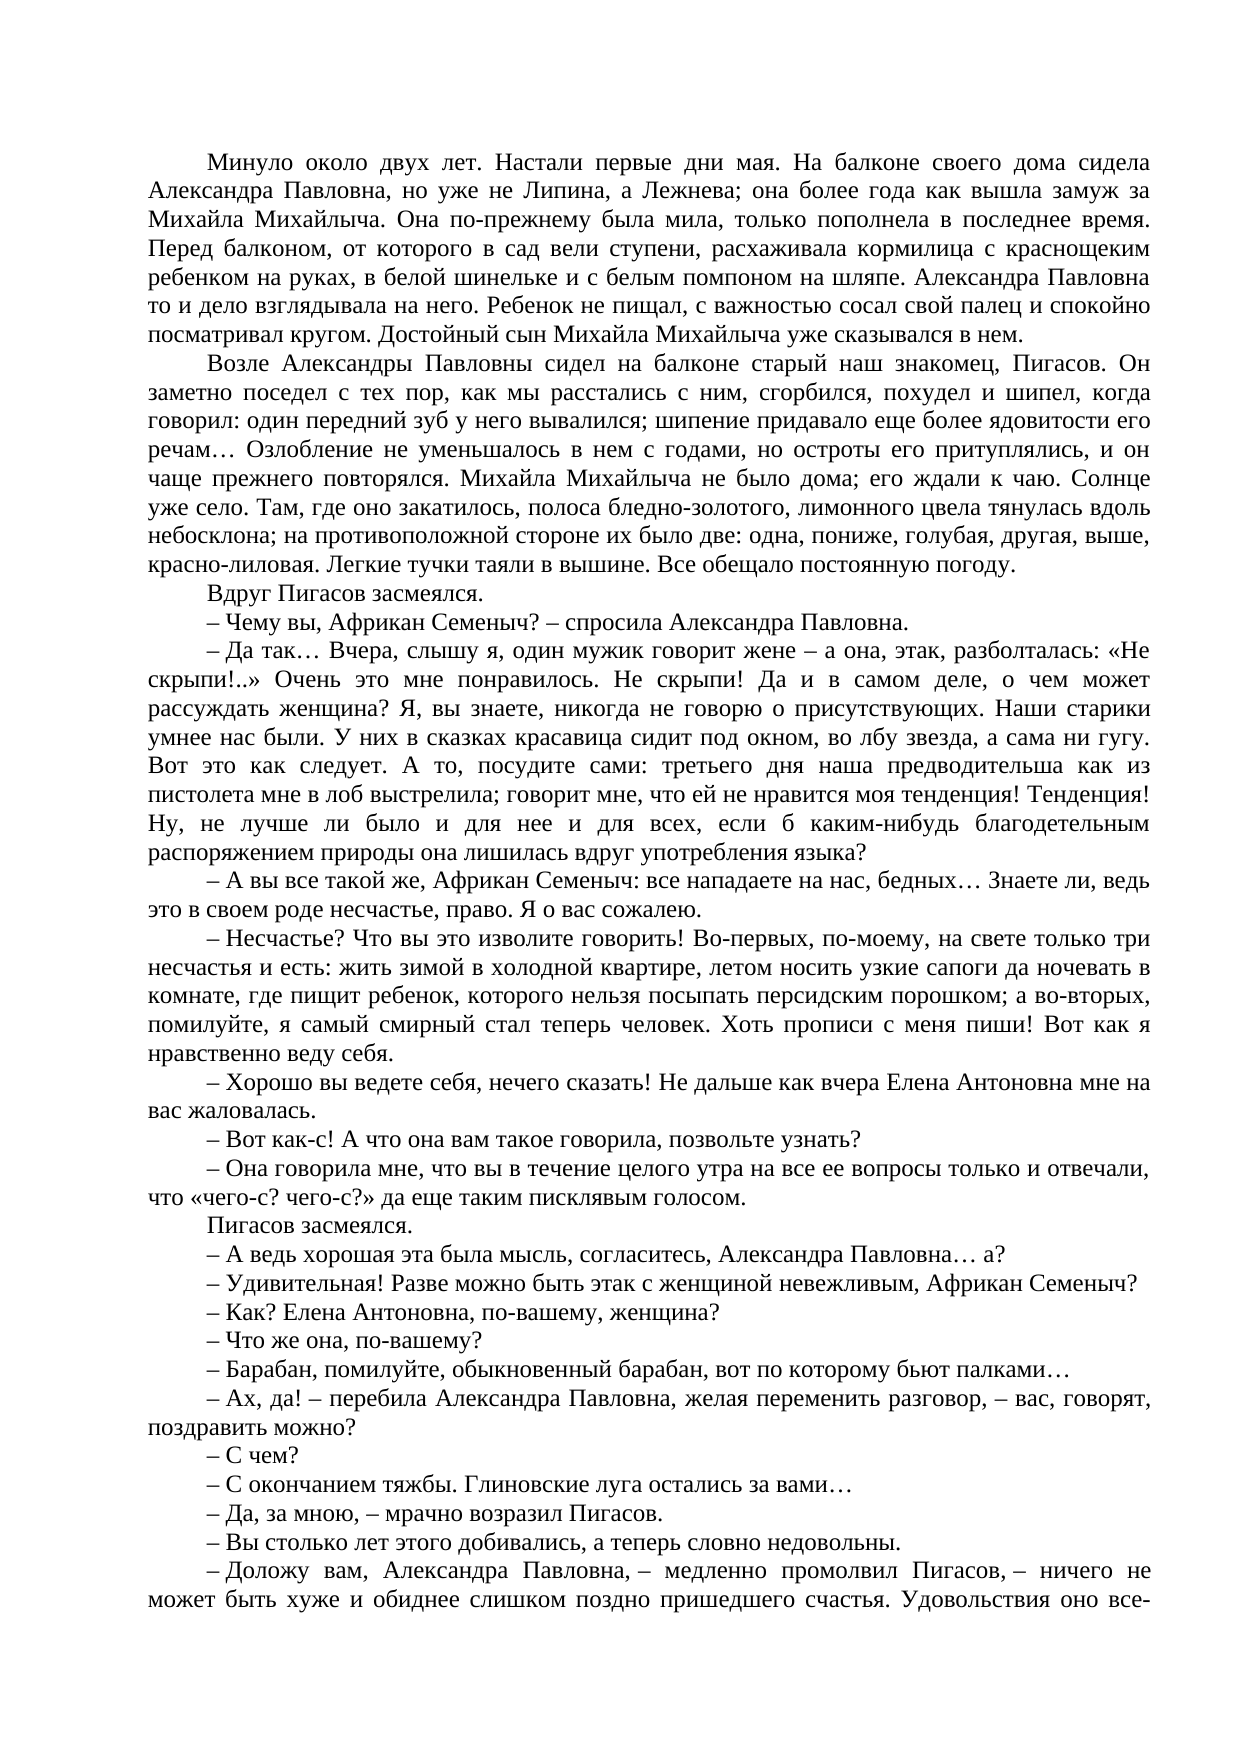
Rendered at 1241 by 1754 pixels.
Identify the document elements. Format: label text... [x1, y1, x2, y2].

text – Да так… Вчера, слышу я, один мужик говорит жене – а она, этак, разболталась: «Не скрыпи!..» Очень это мне понравилось. Не скрыпи! Да и в самом деле, о чем может рассуждать женщина? Я, вы знаете, никогда не говорю о присутствующих. Наши старики умнее нас были. У них в сказках красавица сидит под окном, во лбу звезда, а сама ни гугу. Вот это как следует. А то, посудите сами: третьего дня наша предводительша как из пистолета мне в лоб выстрелила; говорит мне, что ей не нравится моя тенденция! Тенденция! Ну, не лучше ли было и для нее и для всех, если б каким-нибудь благодетельным распоряжением природы она лишилась вдруг употребления языка? [148, 636, 1152, 866]
text – Что же она, по-вашему? [148, 1326, 1152, 1354]
text – Ах, да! – перебила Александра Павловна, желая переменить разговор, – вас, говорят, поздравить можно? [148, 1383, 1152, 1441]
text Возле Александры Павловны сидел на балконе старый наш знакомец, Пигасов. Он заметно поседел с тех пор, как мы расстались с ним, сгорбился, похудел и шипел, когда говорил: один передний зуб у него вывалился; шипение придавало еще более ядовитости его речам… Озлобление не уменьшалось в нем с годами, но остроты его притуплялись, и он чаще прежнего повторялся. Михайла Михайлыча не было дома; его ждали к чаю. Солнце уже село. Там, где оно закатилось, полоса бледно-золотого, лимонного цвела тянулась вдоль небосклона; на противоположной стороне их было две: одна, пониже, голубая, другая, выше, красно-лиловая. Легкие тучки таяли в вышине. Все обещало постоянную погоду. [148, 348, 1152, 578]
text – Чему вы, Африкан Семеныч? – спросила Александра Павловна. [148, 607, 1152, 636]
text – Как? Елена Антоновна, по-вашему, женщина? [148, 1297, 1152, 1326]
text – Барабан, помилуйте, обыкновенный барабан, вот по которому бьют палками… [148, 1354, 1152, 1383]
text – С окончанием тяжбы. Глиновские луга остались за вами… [148, 1469, 1152, 1498]
text – А вы все такой же, Африкан Семеныч: все нападаете на нас, бедных… Знаете ли, ведь это в своем роде несчастье, право. Я о вас сожалею. [148, 866, 1152, 923]
text – С чем? [148, 1441, 1152, 1469]
text – Да, за мною, – мрачно возразил Пигасов. [148, 1498, 1152, 1527]
text Вдруг Пигасов засмеялся. [148, 578, 1152, 607]
text – Она говорила мне, что вы в течение целого утра на все ее вопросы только и отвечали, что «чего-с? чего-с?» да еще таким писклявым голосом. [148, 1153, 1152, 1211]
text – Хорошо вы ведете себя, нечего сказать! Не дальше как вчера Елена Антоновна мне на вас жаловалась. [148, 1067, 1152, 1124]
text – Несчастье? Что вы это изволите говорить! Во-первых, по-моему, на свете только три несчастья и есть: жить зимой в холодной квартире, летом носить узкие сапоги да ночевать в комнате, где пищит ребенок, которого нельзя посыпать персидским порошком; а во-вторых, помилуйте, я самый смирный стал теперь человек. Хоть прописи с меня пиши! Вот как я нравственно веду себя. [148, 923, 1152, 1067]
text – Вы столько лет этого добивались, а теперь словно недовольны. [148, 1527, 1152, 1556]
text – Доложу вам, Александра Павловна, – медленно промолвил Пигасов, – ничего не может быть хуже и обиднее слишком поздно пришедшего счастья. Удовольствия оно все- [148, 1556, 1152, 1613]
text Пигасов засмеялся. [148, 1211, 1152, 1239]
text – Удивительная! Разве можно быть этак с женщиной невежливым, Африкан Семеныч? [148, 1268, 1152, 1297]
text – А ведь хорошая эта была мысль, согласитесь, Александра Павловна… а? [148, 1239, 1152, 1268]
text – Вот как-с! А что она вам такое говорила, позвольте узнать? [148, 1124, 1152, 1153]
text Минуло около двух лет. Настали первые дни мая. На балконе своего дома сидела Александра Павловна, но уже не Липина, а Лежнева; она более года как вышла замуж за Михайла Михайлыча. Она по-прежнему была мила, только пополнела в последнее время. Перед балконом, от которого в сад вели ступени, расхаживала кормилица с краснощеким ребенком на руках, в белой шинельке и с белым помпоном на шляпе. Александра Павловна то и дело взглядывала на него. Ребенок не пищал, с важностью сосал свой палец и спокойно посматривал кругом. Достойный сын Михайла Михайлыча уже сказывался в нем. [148, 147, 1152, 348]
